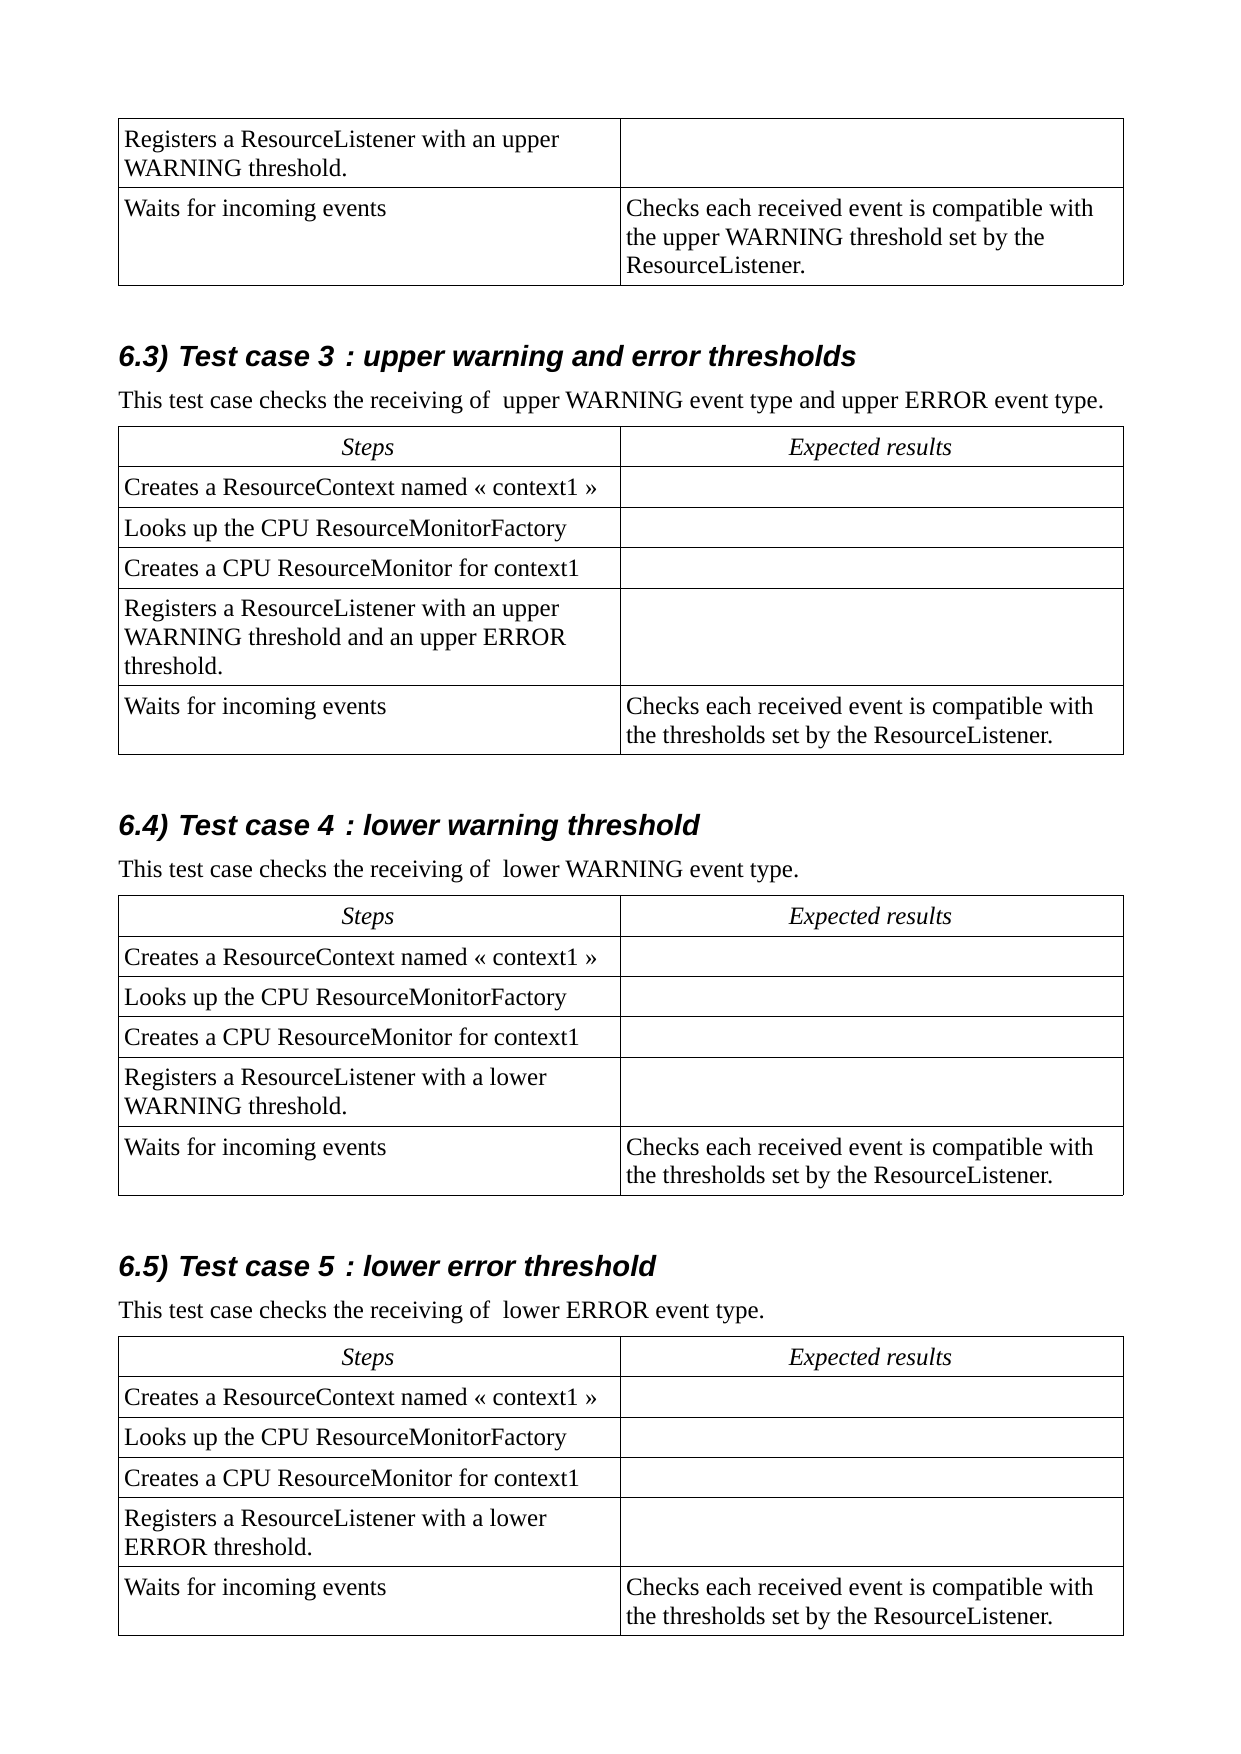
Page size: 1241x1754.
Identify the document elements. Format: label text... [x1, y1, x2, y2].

table_cell Waits for incoming events [119, 686, 620, 754]
table_cell [621, 1498, 1123, 1566]
table_cell Creates a ResourceContext named « context1 » [119, 1377, 620, 1417]
table_cell Checks each received event is compatible with the thresholds set by the ResourceListener. [621, 1567, 1123, 1635]
table_cell [621, 548, 1123, 587]
table_header Expected results [621, 1337, 1123, 1376]
subtitle Test case 4 : lower warning threshold [118, 808, 1122, 842]
table_cell Checks each received event is compatible with the thresholds set by the ResourceListener. [621, 686, 1123, 754]
table_cell Checks each received event is compatible with the upper WARNING threshold set by the ResourceListener. [621, 188, 1123, 285]
table_cell Registers a ResourceListener with a lower ERROR threshold. [119, 1498, 620, 1566]
table_header Expected results [621, 896, 1123, 936]
table_cell Looks up the CPU ResourceMonitorFactory [119, 977, 620, 1016]
table_cell [621, 119, 1123, 187]
table_cell Registers a ResourceListener with an upper WARNING threshold. [119, 119, 620, 187]
table_cell [621, 589, 1123, 685]
table_cell Looks up the CPU ResourceMonitorFactory [119, 508, 620, 547]
table_header Steps [119, 1337, 620, 1376]
table_cell Creates a CPU ResourceMonitor for context1 [119, 1017, 620, 1057]
text This test case checks the receiving of upper WARNING event type and upper ERROR event type. [118, 385, 1122, 414]
text This test case checks the receiving of lower WARNING event type. [118, 854, 1122, 883]
table_cell Creates a ResourceContext named « context1 » [119, 467, 620, 507]
table_header Steps [119, 427, 620, 466]
table_cell [621, 1058, 1123, 1126]
table_cell [621, 1017, 1123, 1057]
table_cell Creates a CPU ResourceMonitor for context1 [119, 548, 620, 587]
table_cell [621, 467, 1123, 507]
table_cell Waits for incoming events [119, 188, 620, 285]
table_cell [621, 1377, 1123, 1417]
table_header Steps [119, 896, 620, 936]
table_cell [621, 977, 1123, 1016]
table_cell Creates a ResourceContext named « context1 » [119, 937, 620, 976]
subtitle Test case 3 : upper warning and error thresholds [118, 339, 1122, 372]
table_cell Checks each received event is compatible with the thresholds set by the ResourceListener. [621, 1127, 1123, 1195]
table_cell Registers a ResourceListener with an upper WARNING threshold and an upper ERROR threshold. [119, 589, 620, 685]
table_cell Looks up the CPU ResourceMonitorFactory [119, 1418, 620, 1457]
subtitle Test case 5 : lower error threshold [118, 1249, 1122, 1282]
table_cell Registers a ResourceListener with a lower WARNING threshold. [119, 1058, 620, 1126]
table_cell Waits for incoming events [119, 1567, 620, 1635]
table_cell [621, 1458, 1123, 1497]
table_cell [621, 1418, 1123, 1457]
table_header Expected results [621, 427, 1123, 466]
table_cell [621, 937, 1123, 976]
table_cell Waits for incoming events [119, 1127, 620, 1195]
table_cell [621, 508, 1123, 547]
text This test case checks the receiving of lower ERROR event type. [118, 1295, 1122, 1323]
table_cell Creates a CPU ResourceMonitor for context1 [119, 1458, 620, 1497]
